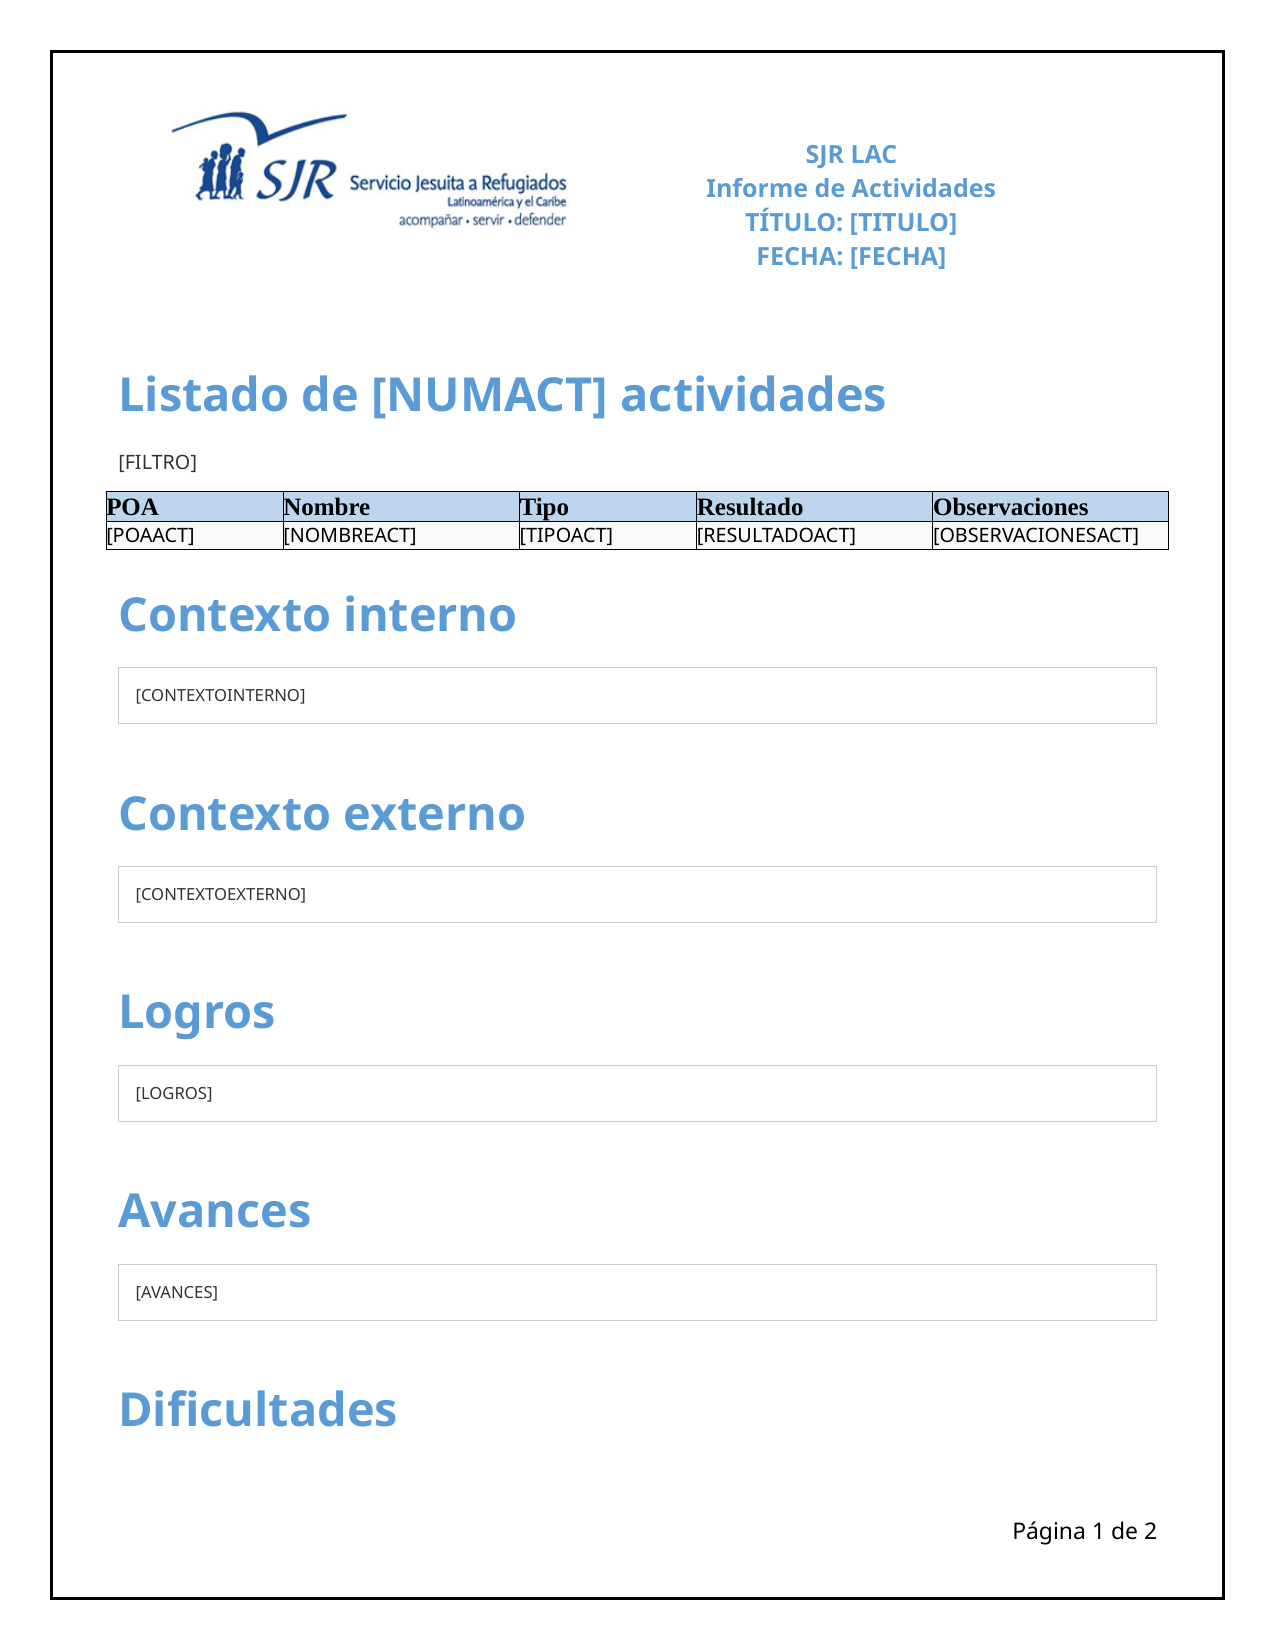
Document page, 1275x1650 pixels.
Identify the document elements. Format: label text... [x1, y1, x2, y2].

subtitle Logros [118, 979, 1157, 1043]
table_cell [POAACT] [107, 522, 283, 549]
text [CONTEXTOINTERNO] [119, 668, 1156, 723]
table_header Observaciones [933, 492, 1168, 521]
table_header Resultado [697, 492, 932, 521]
picture [164, 102, 585, 250]
text [AVANCES] [119, 1265, 1156, 1320]
subtitle Avances [118, 1178, 1157, 1241]
subtitle Contexto externo [118, 780, 1157, 844]
subtitle Listado de [NUMACT] actividades [118, 361, 1157, 425]
table_header POA [107, 492, 283, 521]
table_header Nombre [284, 492, 519, 521]
text [CONTEXTOEXTERNO] [119, 867, 1156, 922]
text [LOGROS] [119, 1066, 1156, 1121]
subtitle Dificultades [118, 1376, 1157, 1440]
table_cell [TIPOACT] [520, 522, 696, 549]
table_cell [OBSERVACIONESACT] [933, 522, 1168, 549]
table_cell [RESULTADOACT] [697, 522, 932, 549]
table_cell [NOMBREACT] [284, 522, 519, 549]
subtitle Contexto interno [118, 581, 1157, 645]
table_header Tipo [520, 492, 696, 521]
text [FILTRO] [118, 447, 1157, 475]
